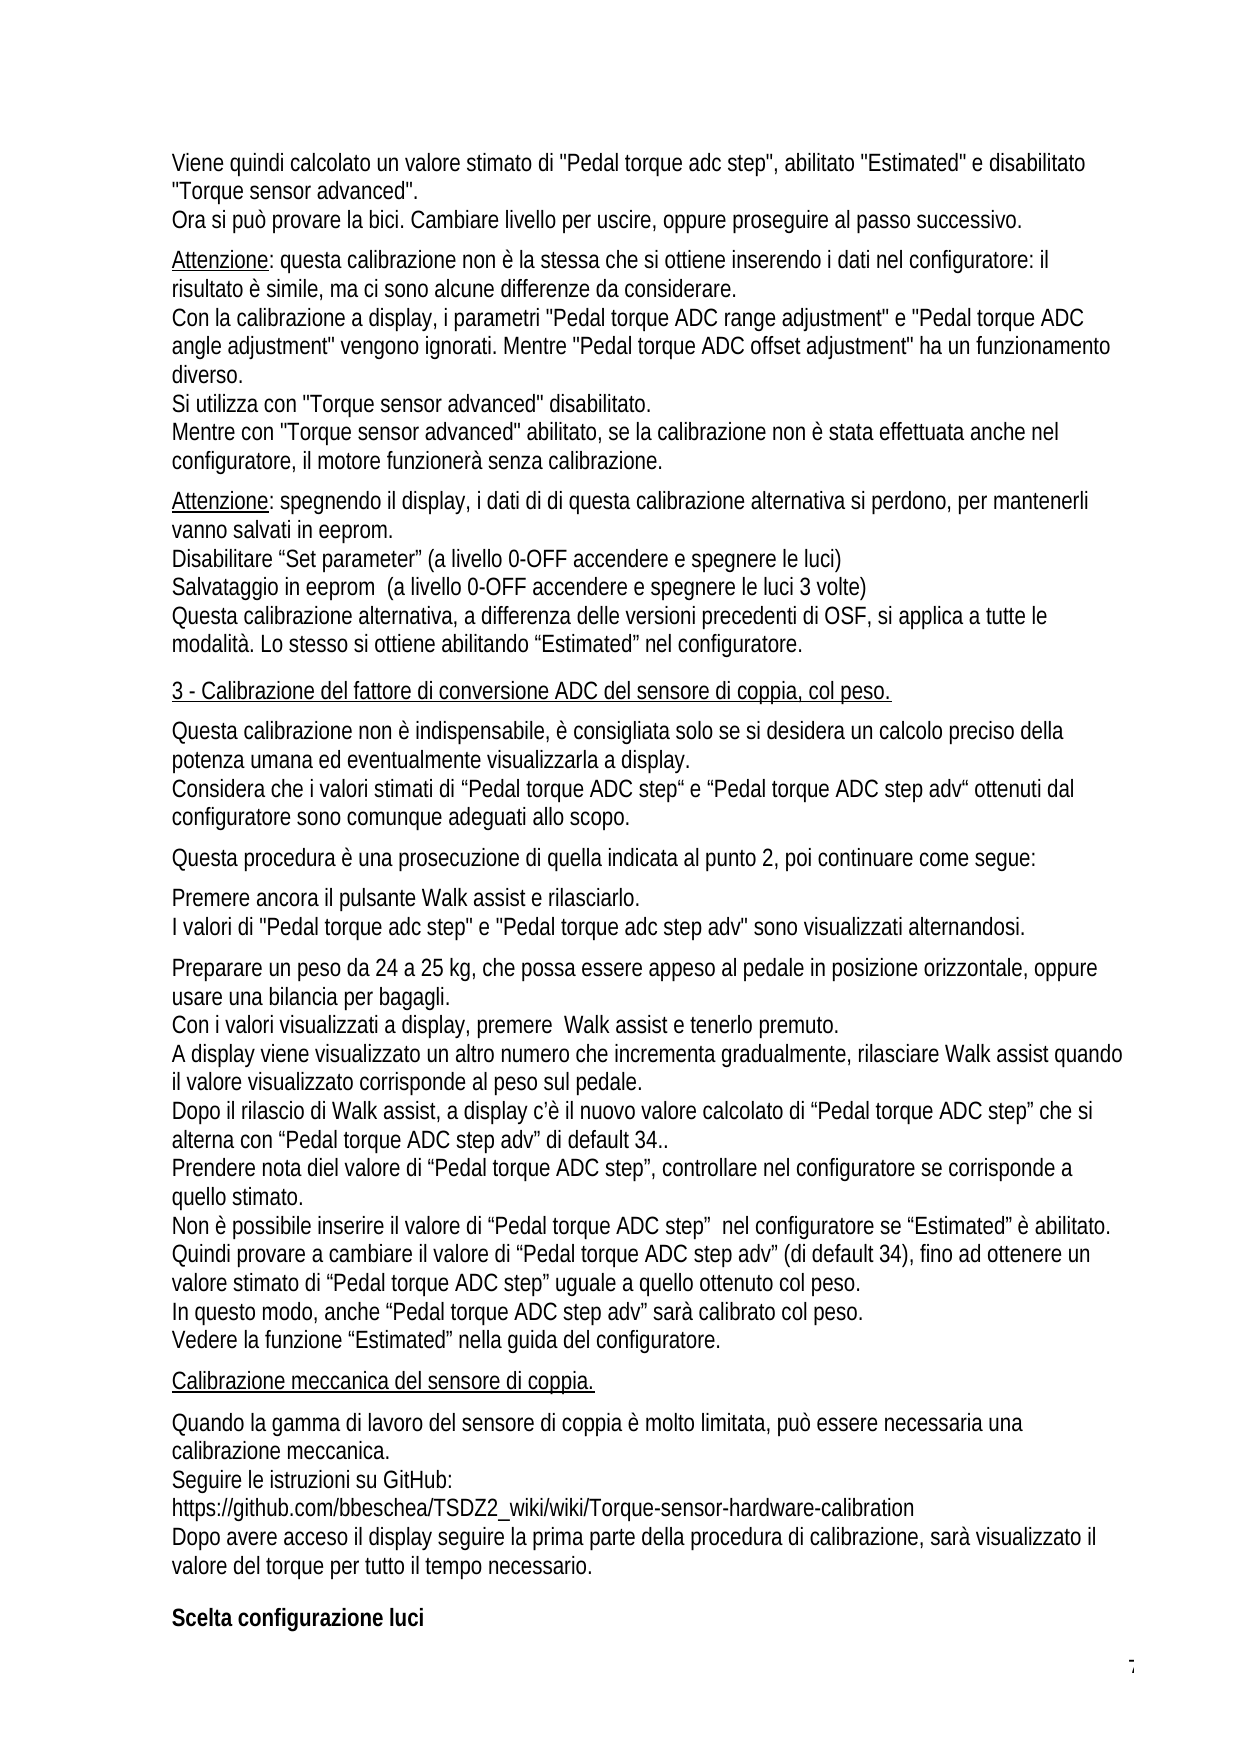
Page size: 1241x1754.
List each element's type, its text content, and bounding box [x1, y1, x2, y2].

text Viene quindi calcolato un valore stimato di "Pedal torque adc step", abilitato "Estimated" e disabilitato "Torque sensor advanced". [172, 148, 1125, 205]
text Questa calibrazione alternativa, a differenza delle versioni precedenti di OSF, si applica a tutte le modalità. Lo stesso si ottiene abilitando “Estimated” nel configuratore. [172, 601, 1125, 658]
text Premere ancora il pulsante Walk assist e rilasciarlo. [172, 883, 1125, 912]
text https://github.com/bbeschea/TSDZ2_wiki/wiki/Torque-sensor-hardware-calibration [172, 1493, 1125, 1522]
text Non è possibile inserire il valore di “Pedal torque ADC step” nel configuratore se “Estimated” è abilitato. Quindi provare a cambiare il valore di “Pedal torque ADC step adv” (di default 34), fino ad ottenere un valore stimato di “Pedal torque ADC step” uguale a quello ottenuto col peso. [172, 1211, 1125, 1297]
text Considera che i valori stimati di “Pedal torque ADC step“ e “Pedal torque ADC step adv“ ottenuti dal configuratore sono comunque adeguati allo scopo. [172, 773, 1125, 831]
text Scelta configurazione luci [172, 1603, 1125, 1632]
text Quando la gamma di lavoro del sensore di coppia è molto limitata, può essere necessaria una calibrazione meccanica. [172, 1407, 1125, 1465]
text Vedere la funzione “Estimated” nella guida del configuratore. [172, 1325, 1125, 1354]
text A display viene visualizzato un altro numero che incrementa gradualmente, rilasciare Walk assist quando il valore visualizzato corrisponde al peso sul pedale. [172, 1039, 1125, 1096]
text Attenzione: spegnendo il display, i dati di di questa calibrazione alternativa si perdono, per mantenerli vanno salvati in eeprom. [172, 486, 1125, 543]
text Attenzione: questa calibrazione non è la stessa che si ottiene inserendo i dati nel configuratore: il risultato è simile, ma ci sono alcune differenze da considerare. [172, 245, 1125, 303]
text Prendere nota diel valore di “Pedal torque ADC step”, controllare nel configuratore se corrisponde a quello stimato. [172, 1153, 1125, 1211]
text Salvataggio in eeprom (a livello 0-OFF accendere e spegnere le luci 3 volte) [172, 572, 1125, 601]
text Disabilitare “Set parameter” (a livello 0-OFF accendere e spegnere le luci) [172, 543, 1125, 572]
text Si utilizza con "Torque sensor advanced" disabilitato. [172, 388, 1125, 417]
text Dopo il rilascio di Walk assist, a display c’è il nuovo valore calcolato di “Pedal torque ADC step” che si alterna con “Pedal torque ADC step adv” di default 34.. [172, 1096, 1125, 1153]
text Dopo avere acceso il display seguire la prima parte della procedura di calibrazione, sarà visualizzato il valore del torque per tutto il tempo necessario. [172, 1522, 1125, 1579]
text 3 - Calibrazione del fattore di conversione ADC del sensore di coppia, col peso. [172, 676, 1125, 704]
text Mentre con "Torque sensor advanced" abilitato, se la calibrazione non è stata effettuata anche nel configuratore, il motore funzionerà senza calibrazione. [172, 417, 1125, 474]
text Con la calibrazione a display, i parametri "Pedal torque ADC range adjustment" e "Pedal torque ADC angle adjustment" vengono ignorati. Mentre "Pedal torque ADC offset adjustment" ha un funzionamento diverso. [172, 303, 1125, 388]
text In questo modo, anche “Pedal torque ADC step adv” sarà calibrato col peso. [172, 1297, 1125, 1325]
text Seguire le istruzioni su GitHub: [172, 1465, 1125, 1493]
text Preparare un peso da 24 a 25 kg, che possa essere appeso al pedale in posizione orizzontale, oppure usare una bilancia per bagagli. [172, 953, 1125, 1010]
text Questa calibrazione non è indispensabile, è consigliata solo se si desidera un calcolo preciso della potenza umana ed eventualmente visualizzarla a display. [172, 716, 1125, 773]
text Calibrazione meccanica del sensore di coppia. [172, 1366, 1125, 1395]
text Con i valori visualizzati a display, premere Walk assist e tenerlo premuto. [172, 1010, 1125, 1039]
text I valori di "Pedal torque adc step" e "Pedal torque adc step adv" sono visualizzati alternandosi. [172, 912, 1125, 940]
text Questa procedura è una prosecuzione di quella indicata al punto 2, poi continuare come segue: [172, 843, 1125, 871]
text Ora si può provare la bici. Cambiare livello per uscire, oppure proseguire al passo successivo. [172, 205, 1125, 233]
